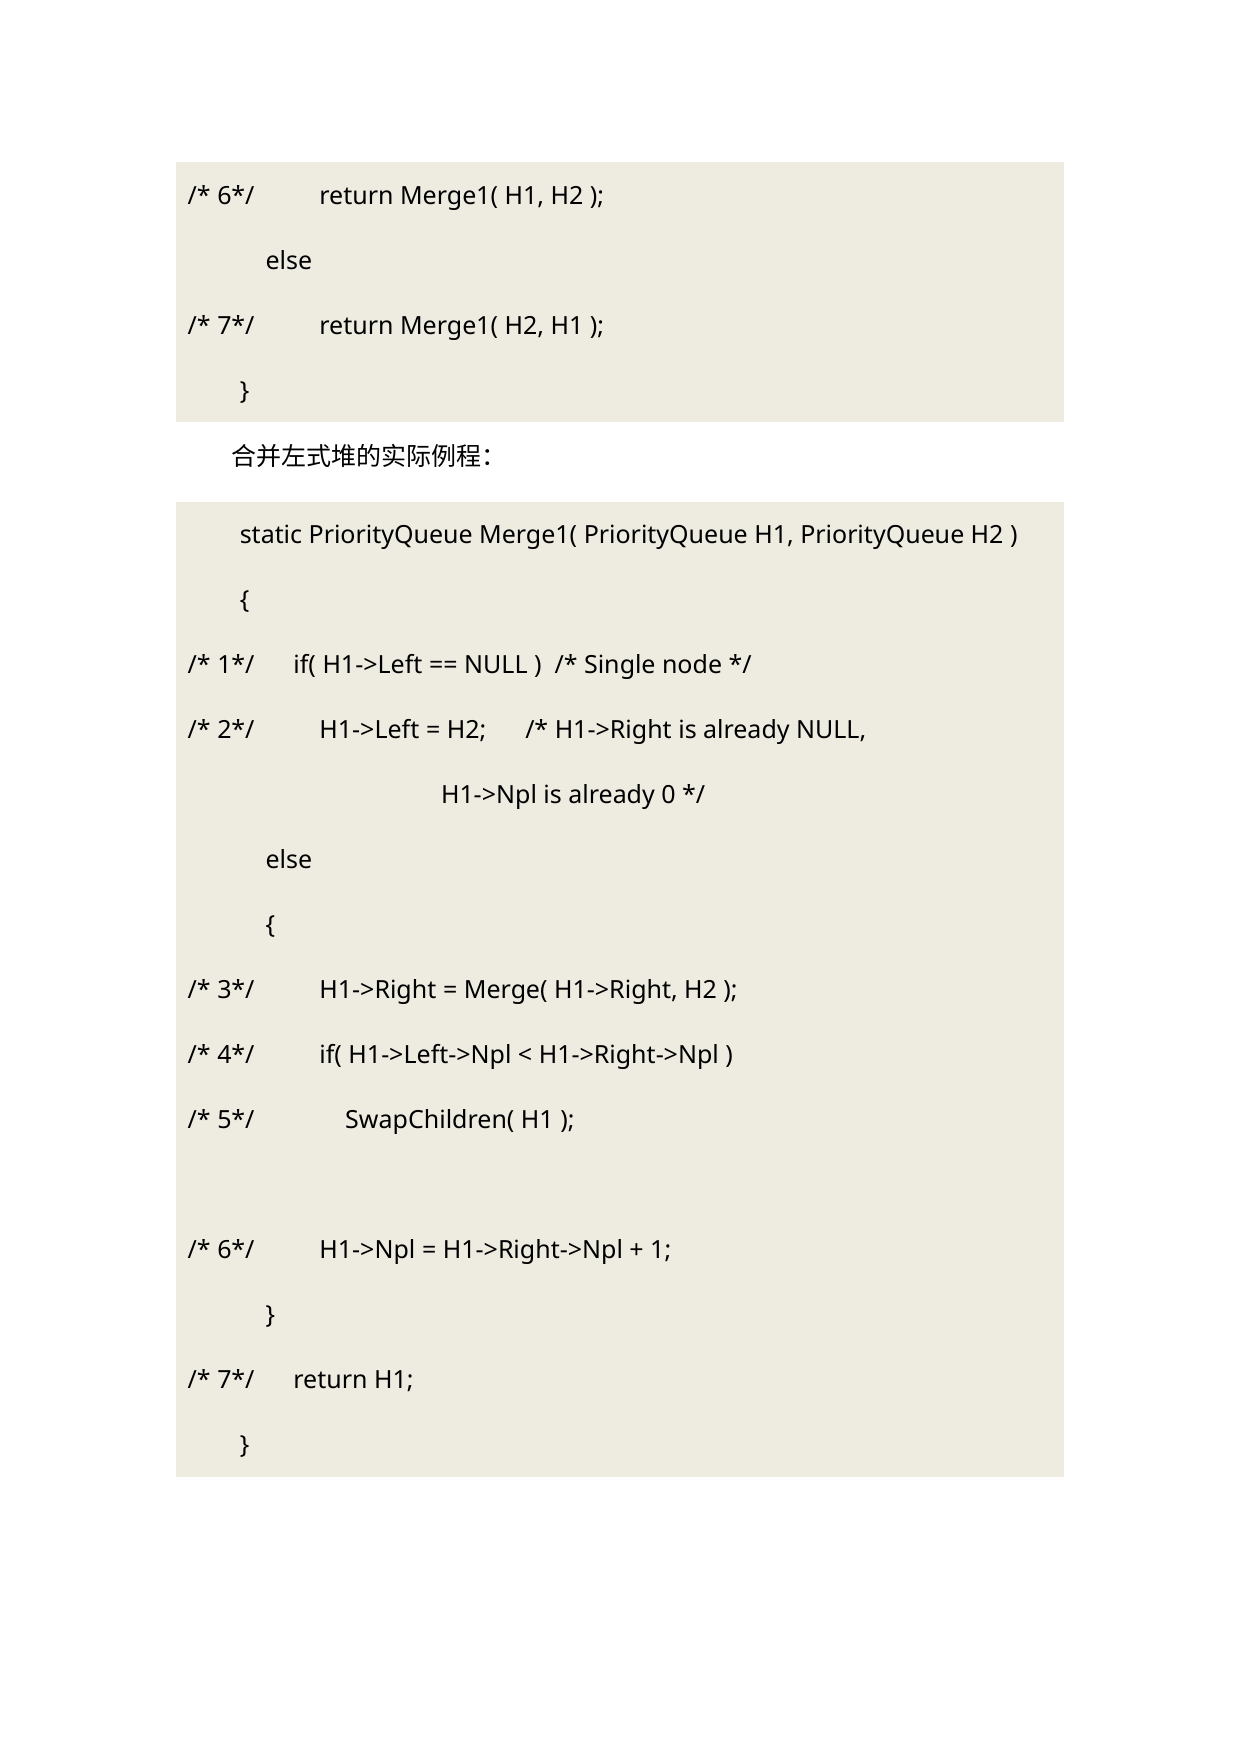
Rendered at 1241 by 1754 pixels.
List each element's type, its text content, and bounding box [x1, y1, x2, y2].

text 合并左式堆的实际例程： [187, 422, 1053, 487]
table_header static PriorityQueue Merge1( PriorityQueue H1, PriorityQueue H2 ) { /* 1*/ if( H1->Left == NULL ) /* Single node */ /* 2*/ H1->Left = H2; /* H1->Right is already NULL, H1->Npl is already 0 */ else { /* 3*/ H1->Right = Merge( H1->Right, H2 ); /* 4*/ if( H1->Left->Npl < H1->Right->Npl ) /* 5*/ SwapChildren( H1 ); /* 6*/ H1->Npl = H1->Right->Npl + 1; } /* 7*/ return H1; } [176, 502, 1064, 1477]
table_header /* 6*/ return Merge1( H1, H2 ); else /* 7*/ return Merge1( H2, H1 ); } [176, 162, 1064, 422]
